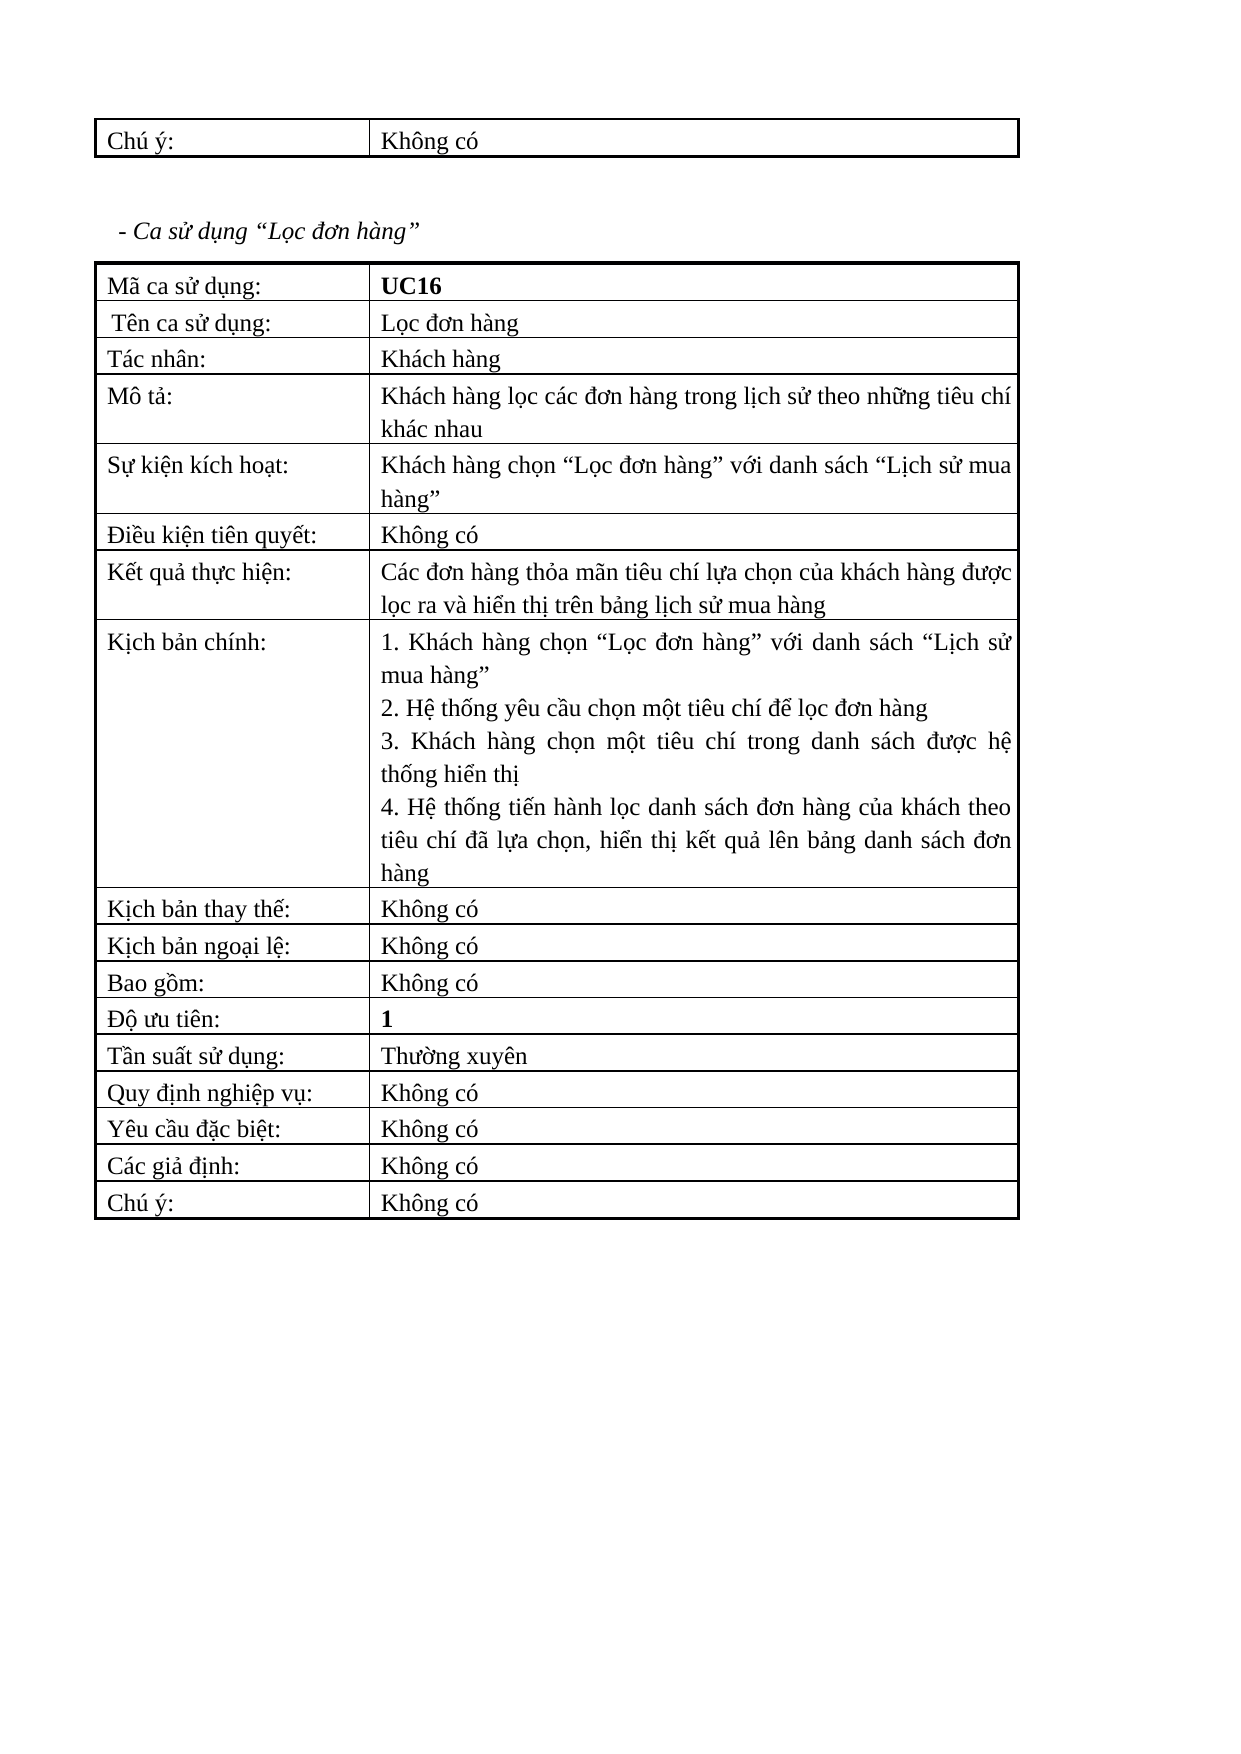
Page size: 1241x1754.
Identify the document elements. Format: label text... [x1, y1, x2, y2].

table_cell Không có [370, 962, 1017, 997]
table_cell Chú ý: [97, 120, 369, 155]
table_cell Không có [370, 120, 1017, 155]
table_cell Kết quả thực hiện: [97, 551, 369, 619]
table_cell Thường xuyên [370, 1035, 1017, 1070]
table_cell Lọc đơn hàng [370, 301, 1017, 336]
table_cell Tác nhân: [97, 338, 369, 373]
table_cell Điều kiện tiên quyết: [97, 514, 369, 549]
table_cell Quy định nghiệp vụ: [97, 1072, 369, 1107]
table_cell Tên ca sử dụng: [97, 301, 369, 336]
table_cell Yêu cầu đặc biệt: [97, 1108, 369, 1143]
table_cell Bao gồm: [97, 962, 369, 997]
table_cell Các đơn hàng thỏa mãn tiêu chí lựa chọn của khách hàng được lọc ra và hiển thị trên bảng lịch sử mua hàng [370, 551, 1017, 619]
table_cell Không có [370, 888, 1017, 923]
table_cell Chú ý: [97, 1182, 369, 1217]
table_cell Độ ưu tiên: [97, 998, 369, 1033]
table_cell Khách hàng chọn “Lọc đơn hàng” với danh sách “Lịch sử mua hàng” [370, 444, 1017, 512]
table_cell Mô tả: [97, 375, 369, 443]
table_cell Không có [370, 1145, 1017, 1180]
table_header UC16 [370, 265, 1017, 300]
table_cell 1 [370, 998, 1017, 1033]
table_cell Sự kiện kích hoạt: [97, 444, 369, 512]
table_header Mã ca sử dụng: [97, 265, 369, 300]
table_cell Kịch bản chính: [97, 620, 369, 887]
table_cell Kịch bản thay thế: [97, 888, 369, 923]
table_cell Các giả định: [97, 1145, 369, 1180]
table_cell 1. Khách hàng chọn “Lọc đơn hàng” với danh sách “Lịch sử mua hàng” 2. Hệ thống yêu cầu chọn một tiêu chí để lọc đơn hàng 3. Khách hàng chọn một tiêu chí trong danh sách được hệ thống hiển thị 4. Hệ thống tiến hành lọc danh sách đơn hàng của khách theo tiêu chí đã lựa chọn, hiển thị kết quả lên bảng danh sách đơn hàng [370, 620, 1017, 887]
table_cell Không có [370, 514, 1017, 549]
table_cell Không có [370, 1182, 1017, 1217]
table_cell Kịch bản ngoại lệ: [97, 925, 369, 960]
table_cell Không có [370, 1072, 1017, 1107]
table_cell Khách hàng [370, 338, 1017, 373]
table_cell Tần suất sử dụng: [97, 1035, 369, 1070]
subtitle - Ca sử dụng “Lọc đơn hàng” [118, 216, 1122, 245]
table_cell Không có [370, 925, 1017, 960]
table_cell Khách hàng lọc các đơn hàng trong lịch sử theo những tiêu chí khác nhau [370, 375, 1017, 443]
table_cell Không có [370, 1108, 1017, 1143]
